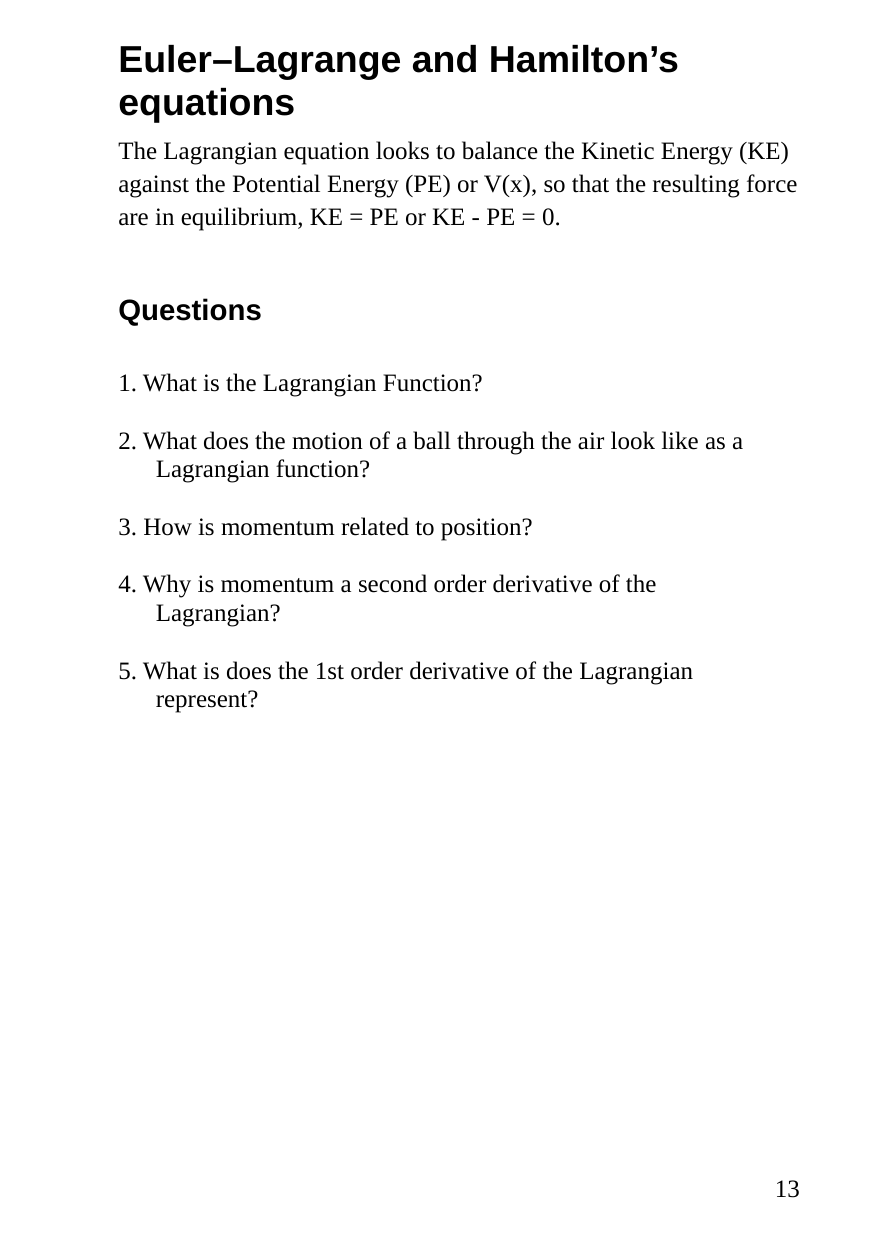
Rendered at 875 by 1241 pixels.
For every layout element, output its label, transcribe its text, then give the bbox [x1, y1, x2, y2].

text The Lagrangian equation looks to balance the Kinetic Energy (KE) against the Potential Energy (PE) or V(x), so that the resulting force are in equilibrium, KE = PE or KE - PE = 0. [118, 136, 799, 231]
subtitle Questions [118, 293, 799, 327]
text 1. What is the Lagrangian Function? [118, 368, 762, 397]
text 5. What is does the 1st order derivative of the Lagrangian represent? [118, 656, 762, 713]
text 3. How is momentum related to position? [118, 512, 762, 541]
text 2. What does the motion of a ball through the air look like as a Lagrangian function? [118, 426, 762, 483]
text 4. Why is momentum a second order derivative of the Lagrangian? [118, 569, 762, 627]
subtitle Euler–Lagrange and Hamilton’s equations [118, 37, 799, 124]
